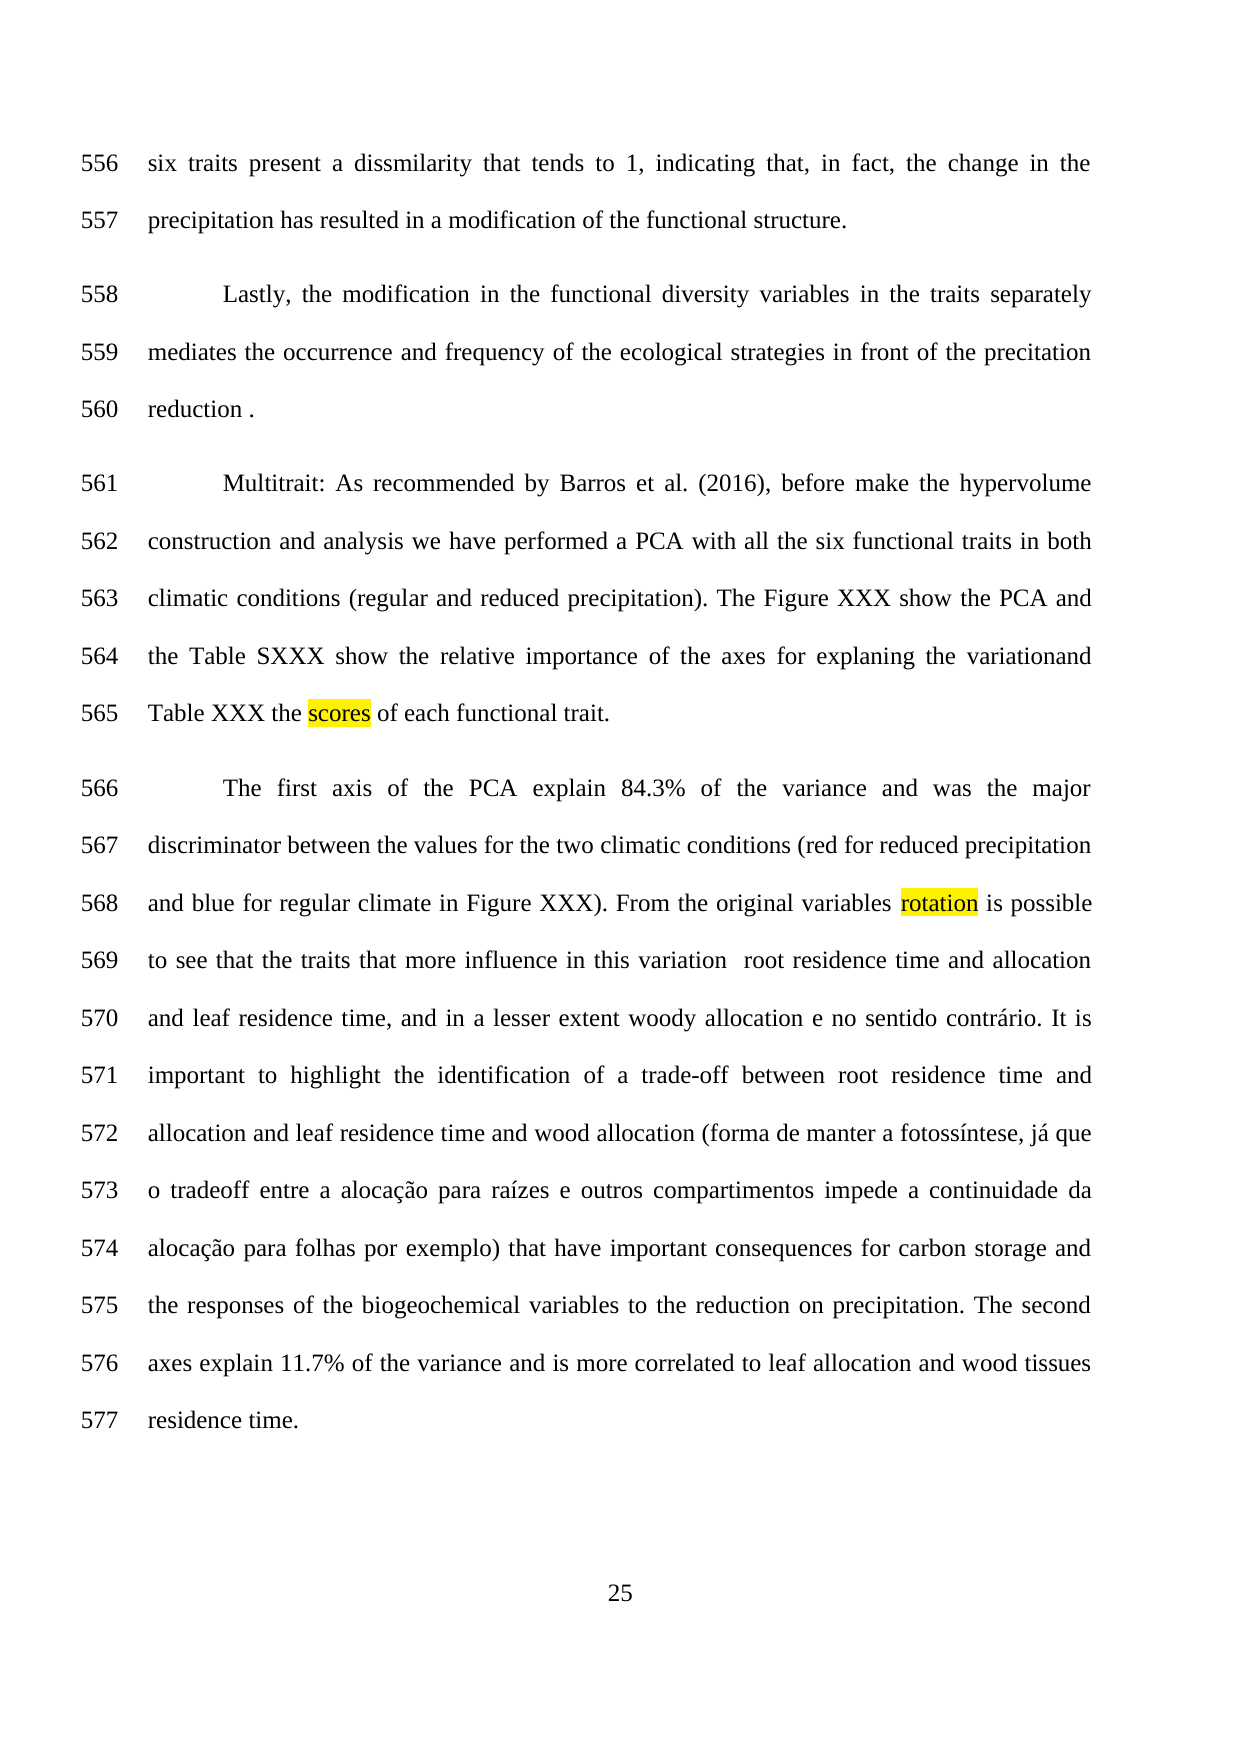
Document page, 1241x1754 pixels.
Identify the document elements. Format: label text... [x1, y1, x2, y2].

text Lastly, the modification in the functional diversity variables in the traits separately mediates the occurrence and frequency of the ecological strategies in front of the precitation reduction . [148, 279, 1093, 423]
text six traits present a dissmilarity that tends to 1, indicating that, in fact, the change in the precipitation has resulted in a modification of the functional structure. [148, 148, 1093, 234]
text The first axis of the PCA explain 84.3% of the variance and was the major discriminator between the values for the two climatic conditions (red for reduced precipitation and blue for regular climate in Figure XXX). From the original variables rotation is possible to see that the traits that more influence in this variation root residence time and allocation and leaf residence time, and in a lesser extent woody allocation e no sentido contrário. It is important to highlight the identification of a trade-off between root residence time and allocation and leaf residence time and wood allocation (forma de manter a fotossíntese, já que o tradeoff entre a alocação para raízes e outros compartimentos impede a continuidade da alocação para folhas por exemplo) that have important consequences for carbon storage and the responses of the biogeochemical variables to the reduction on precipitation. The second axes explain 11.7% of the variance and is more correlated to leaf allocation and wood tissues residence time. [148, 773, 1093, 1434]
text Multitrait: As recommended by Barros et al. (2016), before make the hypervolume construction and analysis we have performed a PCA with all the six functional traits in both climatic conditions (regular and reduced precipitation). The Figure XXX show the PCA and the Table SXXX show the relative importance of the axes for explaning the variationand Table XXX the scores of each functional trait. [148, 468, 1093, 727]
